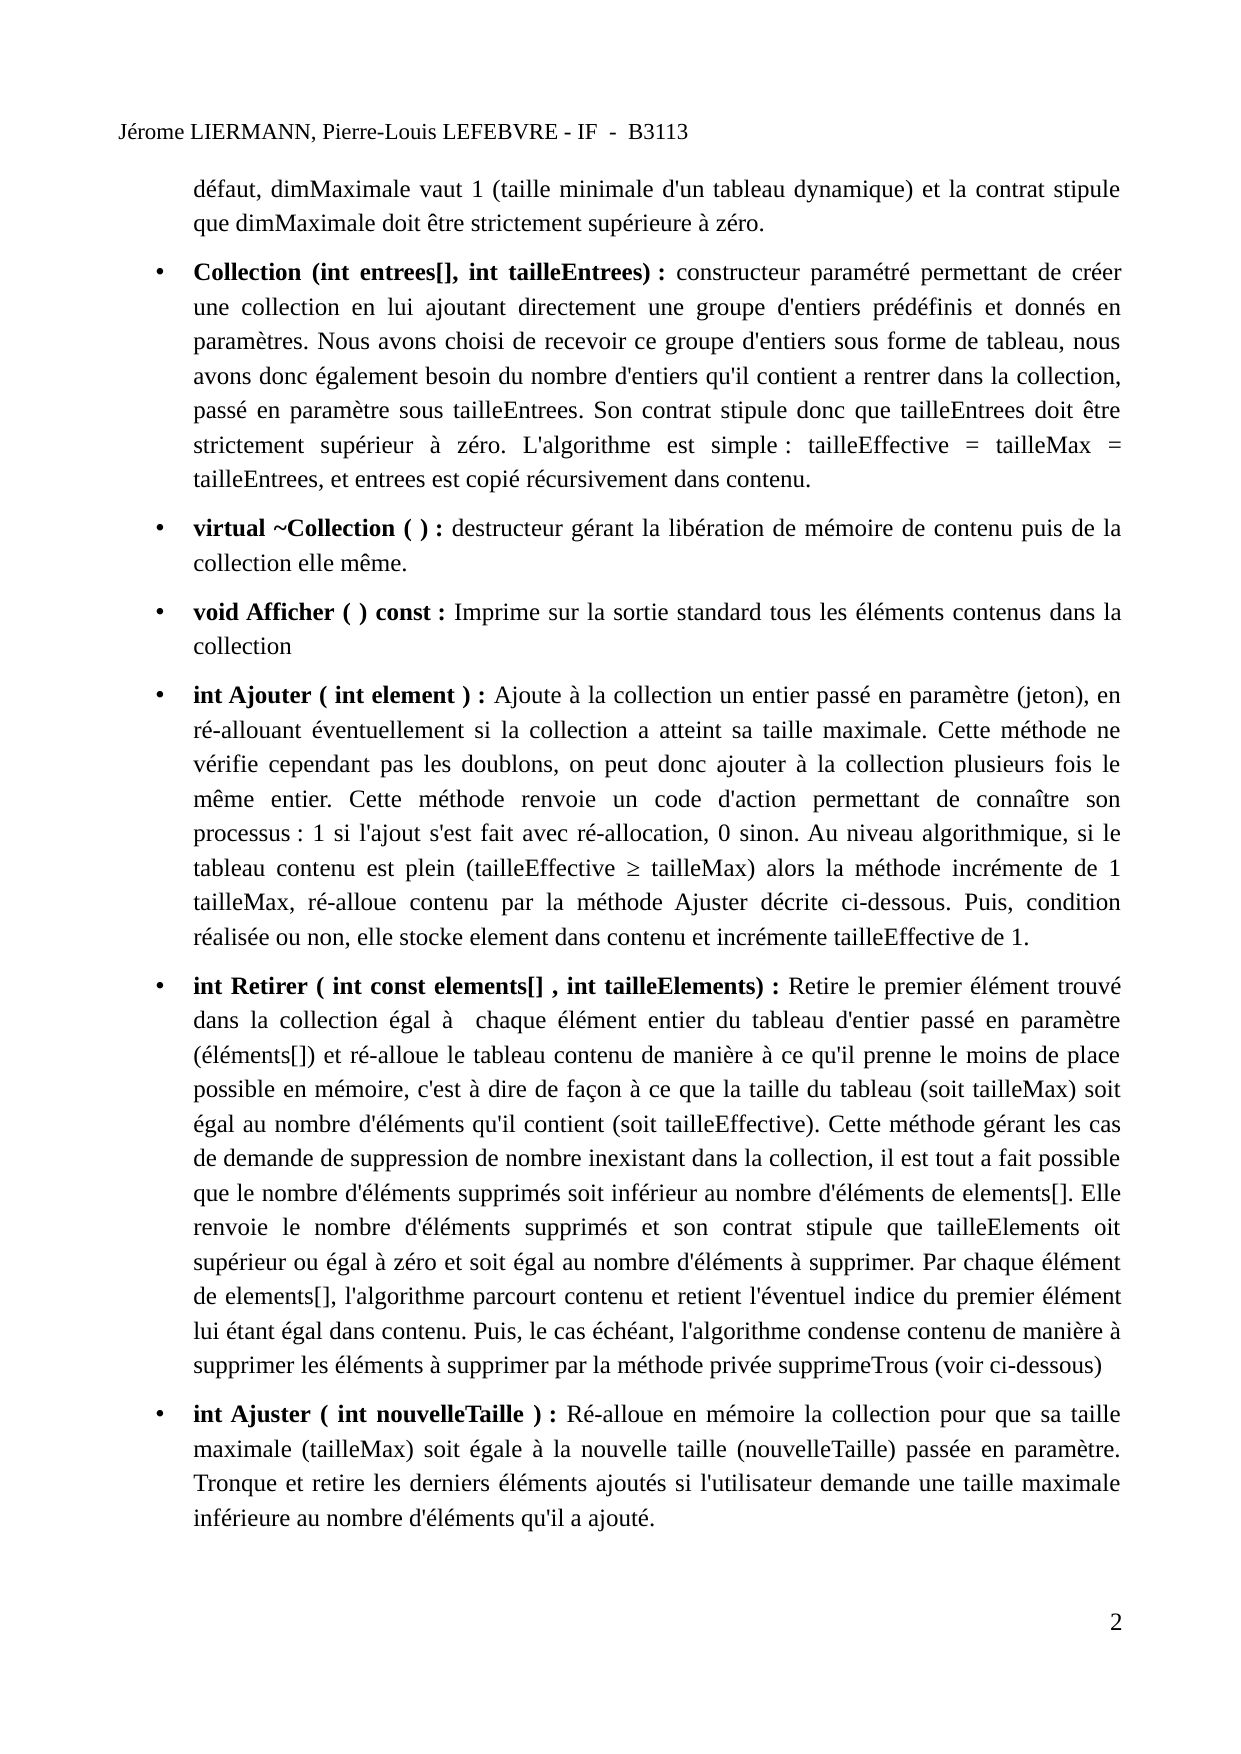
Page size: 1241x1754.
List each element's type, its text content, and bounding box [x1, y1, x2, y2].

list void Afficher ( ) const : Imprime sur la sortie standard tous les éléments contenus dans la collection [156, 597, 1122, 660]
list int Ajuster ( int nouvelleTaille ) : Ré-alloue en mémoire la collection pour que sa taille maximale (tailleMax) soit égale à la nouvelle taille (nouvelleTaille) passée en paramètre. Tronque et retire les derniers éléments ajoutés si l'utilisateur demande une taille maximale inférieure au nombre d'éléments qu'il a ajouté. [156, 1399, 1122, 1531]
list int Retirer ( int const elements[] , int tailleElements) : Retire le premier élément trouvé dans la collection égal à chaque élément entier du tableau d'entier passé en paramètre (éléments[]) et ré-alloue le tableau contenu de manière à ce qu'il prenne le moins de place possible en mémoire, c'est à dire de façon à ce que la taille du tableau (soit tailleMax) soit égal au nombre d'éléments qu'il contient (soit tailleEffective). Cette méthode gérant les cas de demande de suppression de nombre inexistant dans la collection, il est tout a fait possible que le nombre d'éléments supprimés soit inférieur au nombre d'éléments de elements[]. Elle renvoie le nombre d'éléments supprimés et son contrat stipule que tailleElements oit supérieur ou égal à zéro et soit égal au nombre d'éléments à supprimer. Par chaque élément de elements[], l'algorithme parcourt contenu et retient l'éventuel indice du premier élément lui étant égal dans contenu. Puis, le cas échéant, l'algorithme condense contenu de manière à supprimer les éléments à supprimer par la méthode privée supprimeTrous (voir ci-dessous) [156, 971, 1122, 1379]
list Collection (int entrees[], int tailleEntrees) : constructeur paramétré permettant de créer une collection en lui ajoutant directement une groupe d'entiers prédéfinis et donnés en paramètres. Nous avons choisi de recevoir ce groupe d'entiers sous forme de tableau, nous avons donc également besoin du nombre d'entiers qu'il contient a rentrer dans la collection, passé en paramètre sous tailleEntrees. Son contrat stipule donc que tailleEntrees doit être strictement supérieur à zéro. L'algorithme est simple : tailleEffective = tailleMax = tailleEntrees, et entrees est copié récursivement dans contenu. [156, 257, 1122, 493]
list défaut, dimMaximale vaut 1 (taille minimale d'un tableau dynamique) et la contrat stipule que dimMaximale doit être strictement supérieure à zéro. [156, 174, 1122, 237]
list int Ajouter ( int element ) : Ajoute à la collection un entier passé en paramètre (jeton), en ré-allouant éventuellement si la collection a atteint sa taille maximale. Cette méthode ne vérifie cependant pas les doublons, on peut donc ajouter à la collection plusieurs fois le même entier. Cette méthode renvoie un code d'action permettant de connaître son processus : 1 si l'ajout s'est fait avec ré-allocation, 0 sinon. Au niveau algorithmique, si le tableau contenu est plein (tailleEffective ≥ tailleMax) alors la méthode incrémente de 1 tailleMax, ré-alloue contenu par la méthode Ajuster décrite ci-dessous. Puis, condition réalisée ou non, elle stocke element dans contenu et incrémente tailleEffective de 1. [156, 681, 1122, 951]
list virtual ~Collection ( ) : destructeur gérant la libération de mémoire de contenu puis de la collection elle même. [156, 513, 1122, 577]
